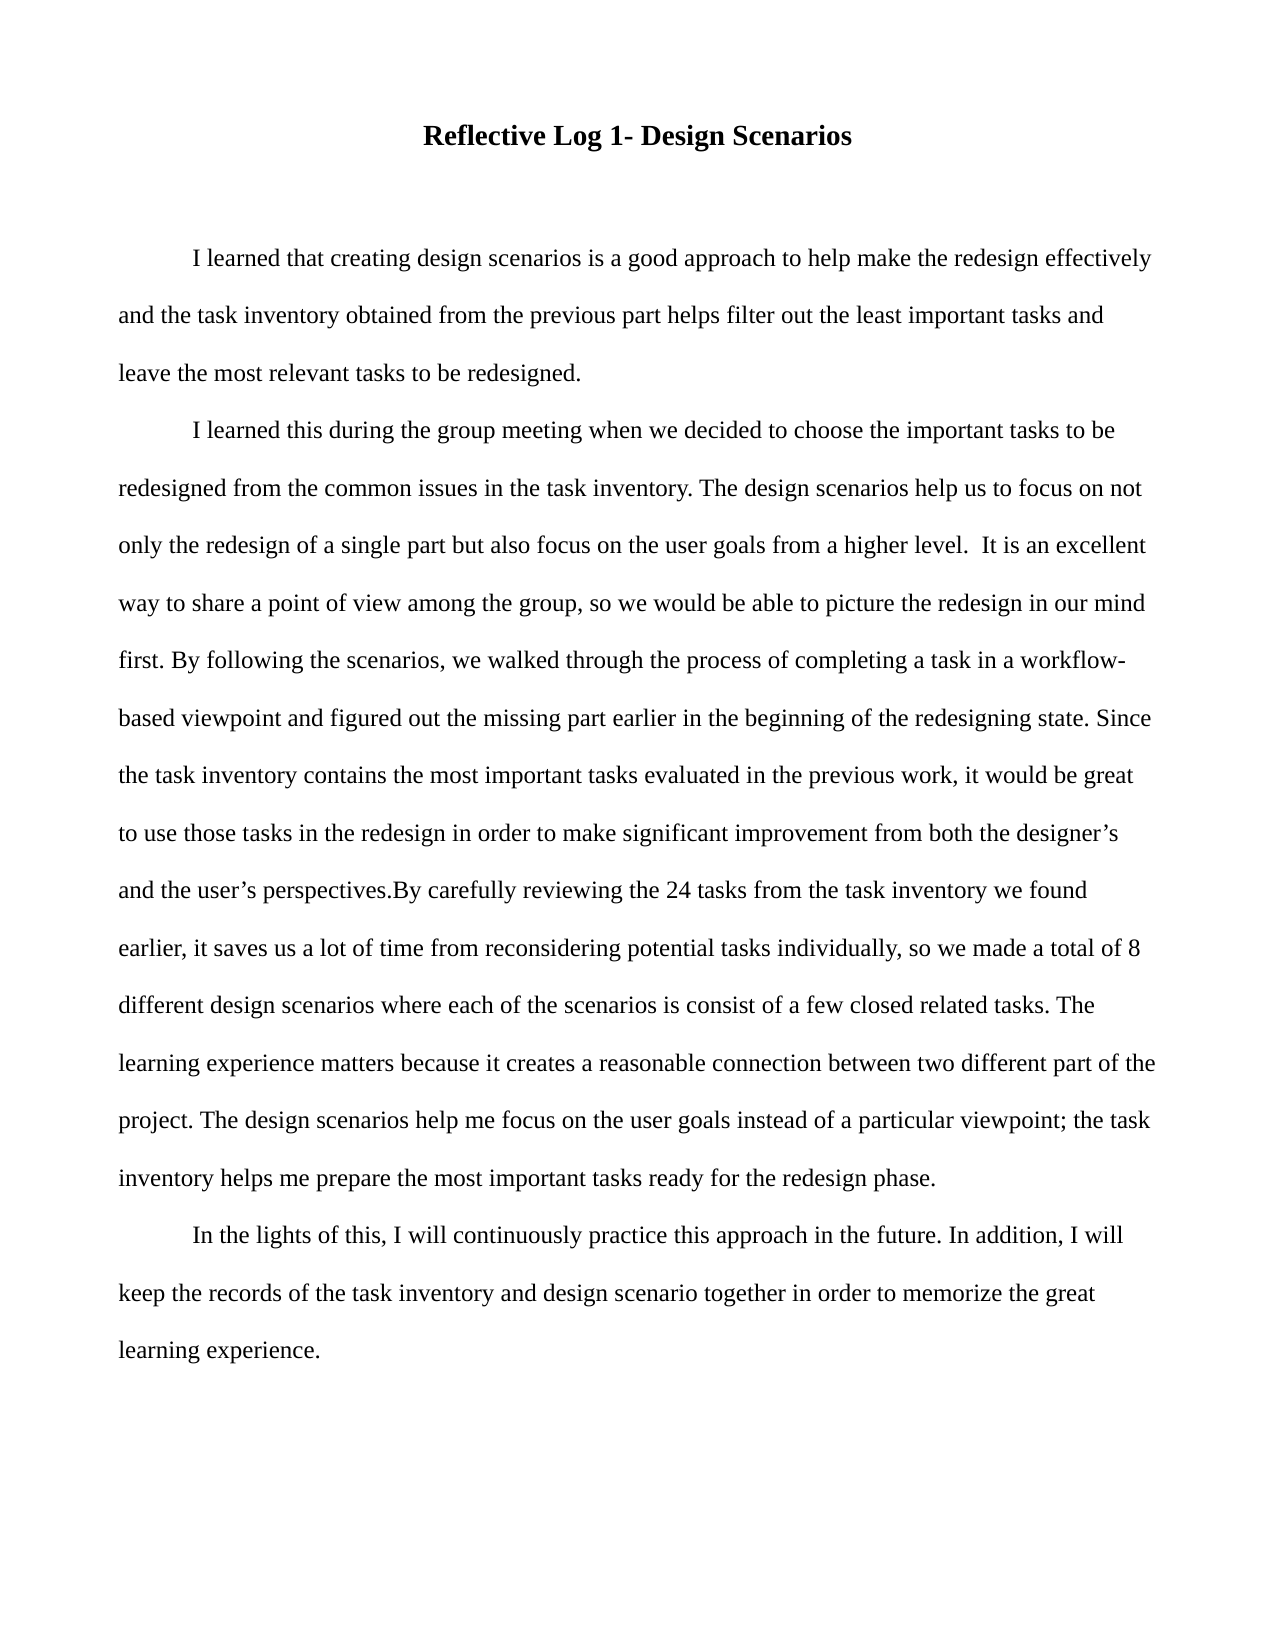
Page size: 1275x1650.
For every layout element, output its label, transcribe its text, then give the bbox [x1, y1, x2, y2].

text I learned that creating design scenarios is a good approach to help make the redesign effectively and the task inventory obtained from the previous part helps filter out the least important tasks and leave the most relevant tasks to be redesigned. [118, 243, 1157, 386]
text I learned this during the group meeting when we decided to choose the important tasks to be redesigned from the common issues in the task inventory. The design scenarios help us to focus on not only the redesign of a single part but also focus on the user goals from a higher level. It is an excellent way to share a point of view among the group, so we would be able to picture the redesign in our mind first. By following the scenarios, we walked through the process of completing a task in a workflow-based viewpoint and figured out the missing part earlier in the beginning of the redesigning state. Since the task inventory contains the most important tasks evaluated in the previous work, it would be great to use those tasks in the redesign in order to make significant improvement from both the designer’s and the user’s perspectives.By carefully reviewing the 24 tasks from the task inventory we found earlier, it saves us a lot of time from reconsidering potential tasks individually, so we made a total of 8 different design scenarios where each of the scenarios is consist of a few closed related tasks. The learning experience matters because it creates a reasonable connection between two different part of the project. The design scenarios help me focus on the user goals instead of a particular viewpoint; the task inventory helps me prepare the most important tasks ready for the redesign phase. [118, 415, 1157, 1191]
text Reflective Log 1- Design Scenarios [118, 118, 1157, 152]
text In the lights of this, I will continuously practice this approach in the future. In addition, I will keep the records of the task inventory and design scenario together in order to memorize the great learning experience. [118, 1220, 1157, 1364]
